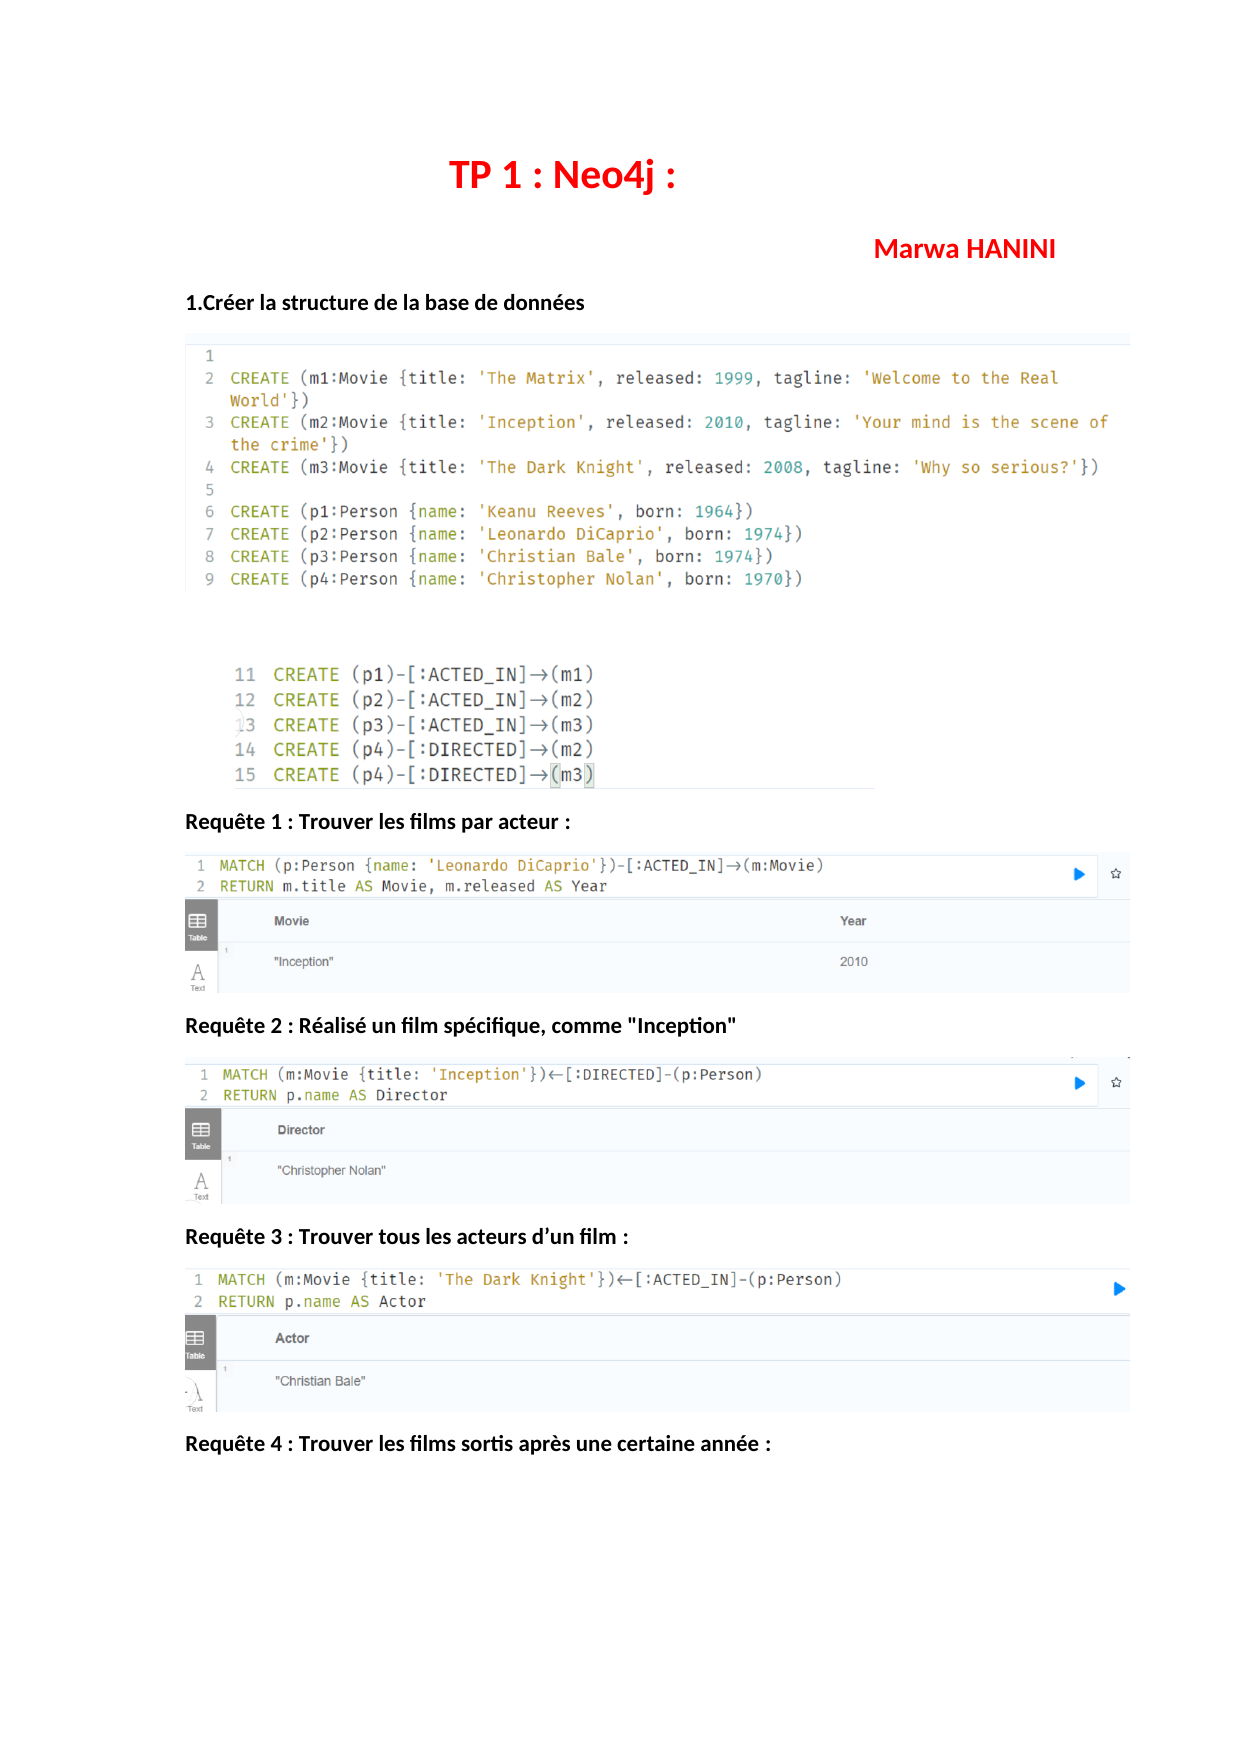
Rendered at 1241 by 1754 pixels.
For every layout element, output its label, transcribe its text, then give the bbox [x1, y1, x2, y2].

text 1.Créer la structure de la base de données [185, 288, 1093, 316]
text Requête 3 : Trouver tous les acteurs d’un film : [185, 1222, 1093, 1250]
text Requête 4 : Trouver les films sortis après une certaine année : [185, 1429, 1093, 1457]
text Marwa HANINI [185, 218, 1093, 268]
text TP 1 : Neo4j : [185, 148, 1093, 198]
text Requête 2 : Réalisé un film spécifique, comme "Inception" [185, 1011, 1093, 1039]
text Requête 1 : Trouver les films par acteur : [185, 807, 1093, 835]
